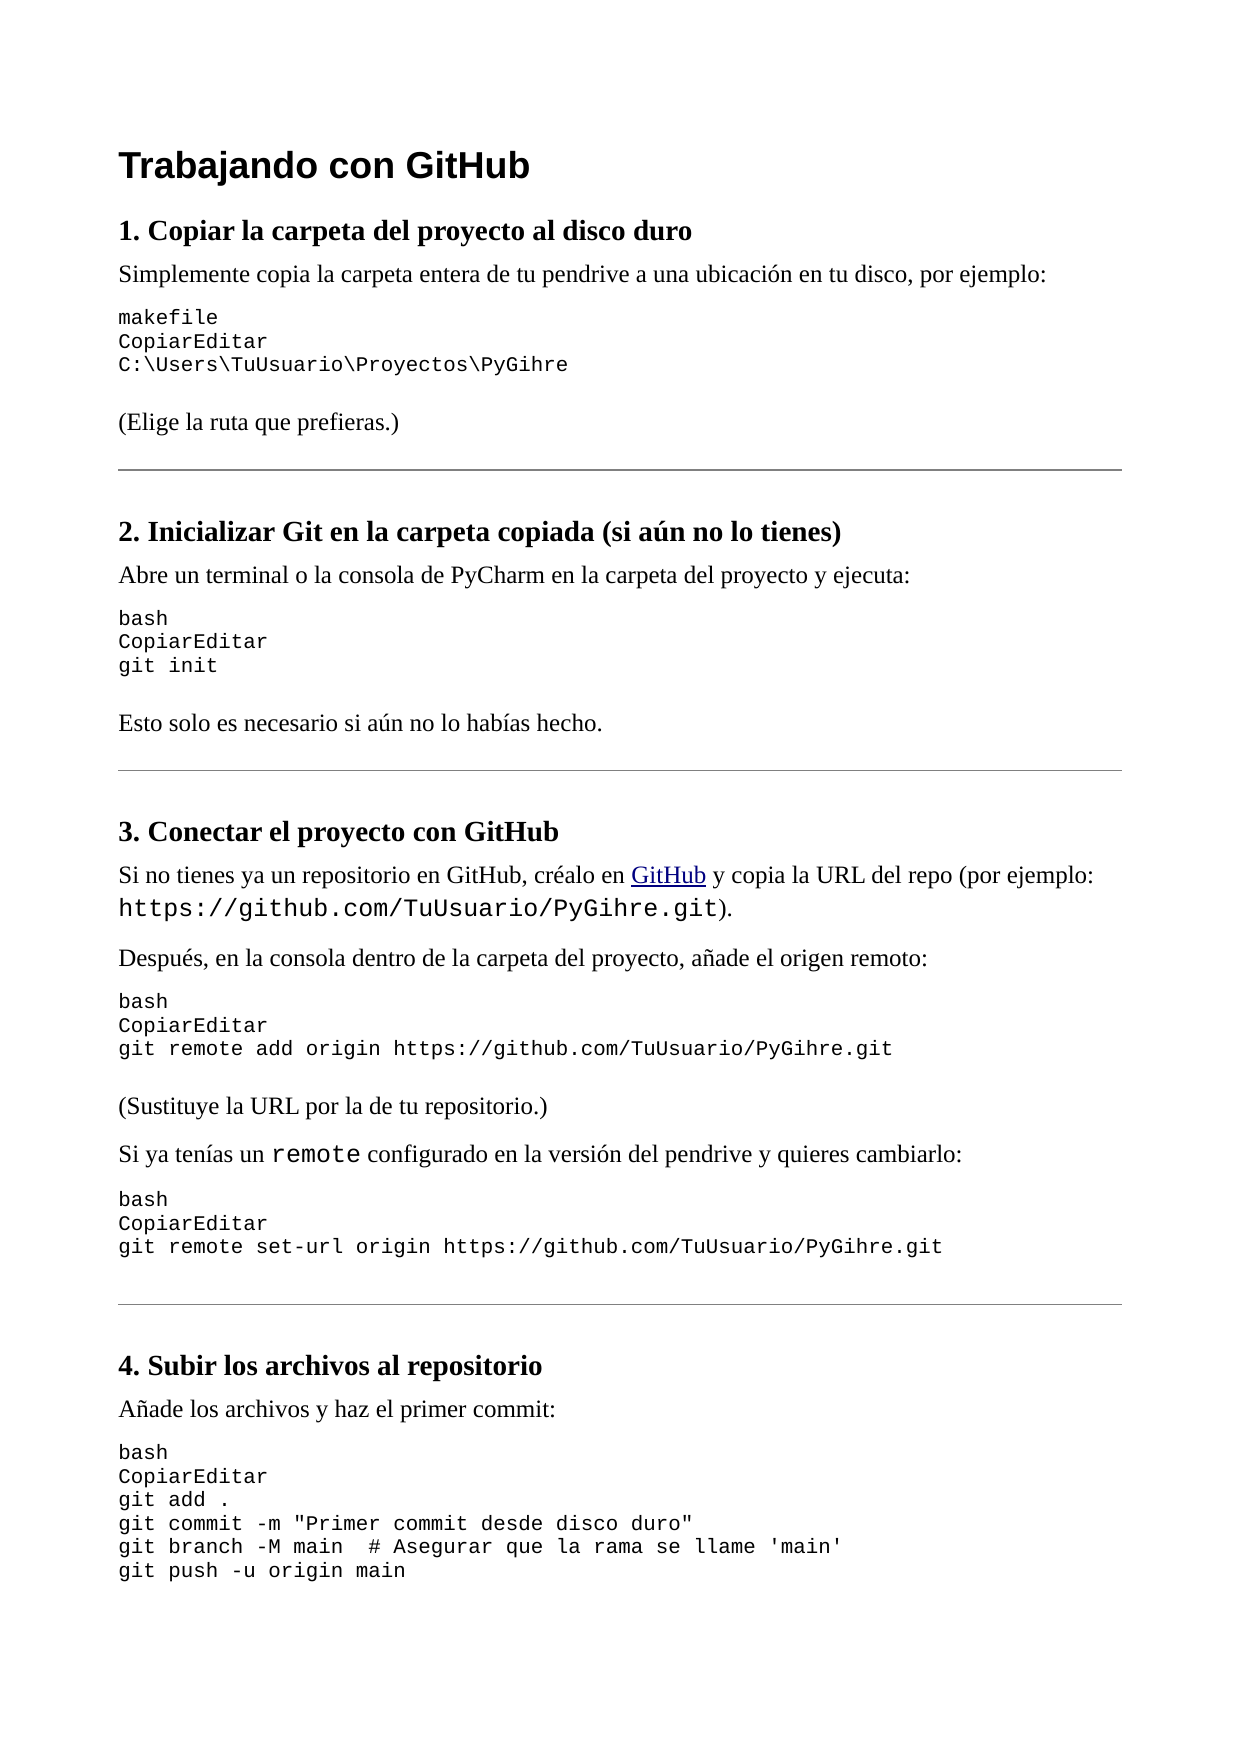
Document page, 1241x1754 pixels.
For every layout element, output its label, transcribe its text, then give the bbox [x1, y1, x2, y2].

text bash [118, 991, 1122, 1015]
text git remote add origin https://github.com/TuUsuario/PyGihre.git [118, 1038, 1122, 1062]
subtitle 3. Conectar el proyecto con GitHub [118, 814, 1122, 848]
subtitle 2. Inicializar Git en la carpeta copiada (si aún no lo tienes) [118, 514, 1122, 547]
text git push -u origin main [118, 1560, 1122, 1584]
text makefile [118, 307, 1122, 331]
text Simplemente copia la carpeta entera de tu pendrive a una ubicación en tu disco, por ejemplo: [118, 259, 1122, 288]
text Abre un terminal o la consola de PyCharm en la carpeta del proyecto y ejecuta: [118, 560, 1122, 589]
subtitle 4. Subir los archivos al repositorio [118, 1348, 1122, 1382]
text git commit -m "Primer commit desde disco duro" [118, 1513, 1122, 1537]
text CopiarEditar [118, 1213, 1122, 1236]
text C:\Users\TuUsuario\Proyectos\PyGihre [118, 354, 1122, 378]
text Después, en la consola dentro de la carpeta del proyecto, añade el origen remoto: [118, 943, 1122, 972]
subtitle Trabajando con GitHub [118, 143, 1122, 186]
text Si no tienes ya un repositorio en GitHub, créalo en GitHub y copia la URL del repo (por ejemplo: https://github.com/TuUsuario/PyGihre.git). [118, 860, 1122, 924]
text Esto solo es necesario si aún no lo habías hecho. [118, 708, 1122, 737]
text bash [118, 607, 1122, 631]
text git init [118, 655, 1122, 678]
text (Elige la ruta que prefieras.) [118, 407, 1122, 436]
text CopiarEditar [118, 631, 1122, 655]
text CopiarEditar [118, 331, 1122, 354]
text bash [118, 1189, 1122, 1213]
subtitle 1. Copiar la carpeta del proyecto al disco duro [118, 213, 1122, 247]
text git branch -M main # Asegurar que la rama se llame 'main' [118, 1537, 1122, 1560]
text CopiarEditar [118, 1466, 1122, 1489]
text git remote set-url origin https://github.com/TuUsuario/PyGihre.git [118, 1236, 1122, 1260]
text (Sustituye la URL por la de tu repositorio.) [118, 1091, 1122, 1120]
text Si ya tenías un remote configurado en la versión del pendrive y quieres cambiarlo: [118, 1139, 1122, 1170]
text CopiarEditar [118, 1015, 1122, 1038]
text Añade los archivos y haz el primer commit: [118, 1394, 1122, 1423]
text git add . [118, 1489, 1122, 1513]
text bash [118, 1442, 1122, 1466]
